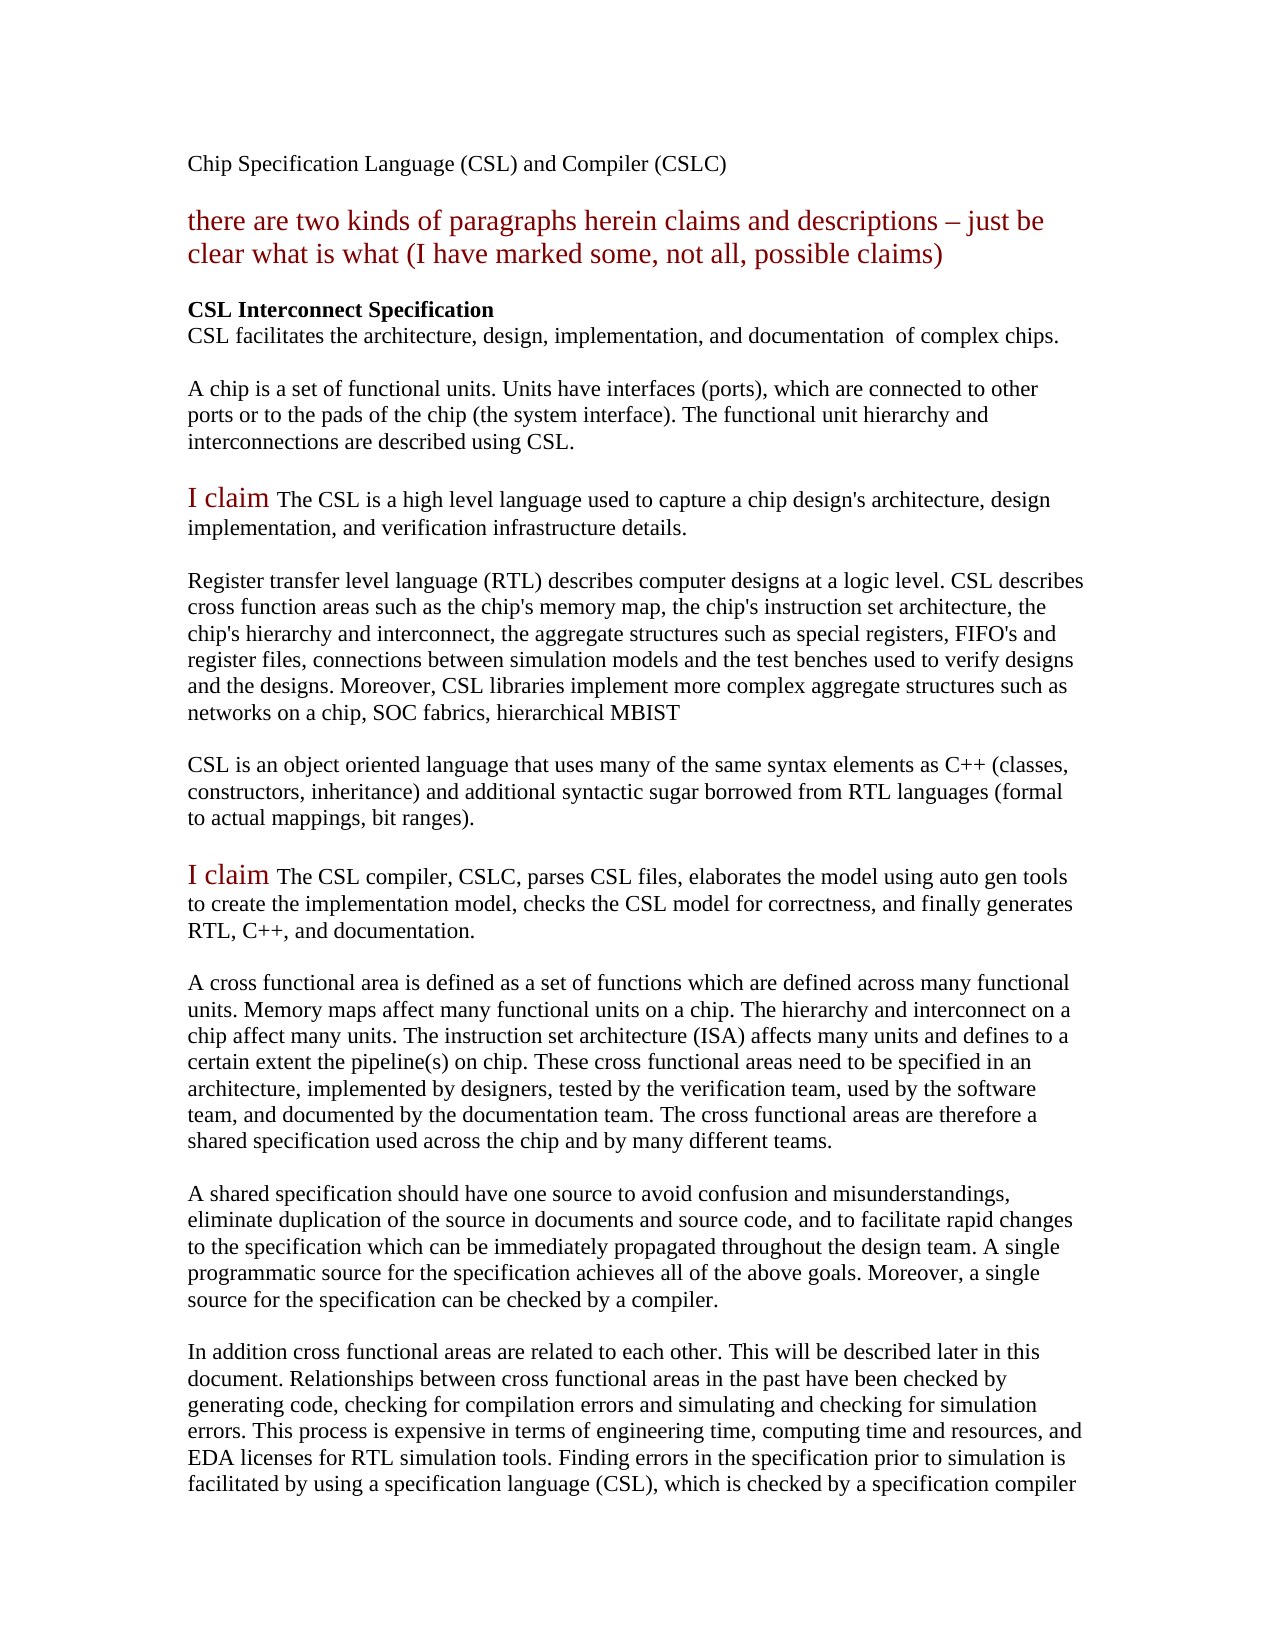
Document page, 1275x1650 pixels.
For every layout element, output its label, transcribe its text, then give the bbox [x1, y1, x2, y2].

text CSL facilitates the architecture, design, implementation, and documentation of complex chips. [187, 322, 1087, 349]
text Chip Specification Language (CSL) and Compiler (CSLC) [187, 150, 1087, 176]
text A shared specification should have one source to avoid confusion and misunderstandings, eliminate duplication of the source in documents and source code, and to facilitate rapid changes to the specification which can be immediately propagated throughout the design team. A single programmatic source for the specification achieves all of the above goals. Moreover, a single source for the specification can be checked by a compiler. [187, 1180, 1087, 1312]
text CSL Interconnect Specification [187, 296, 1087, 322]
text A chip is a set of functional units. Units have interfaces (ports), which are connected to other ports or to the pads of the chip (the system interface). The functional unit hierarchy and interconnections are described using CSL. [187, 375, 1087, 454]
text there are two kinds of paragraphs herein claims and descriptions – just be clear what is what (I have marked some, not all, possible claims) [187, 203, 1087, 270]
text A cross functional area is defined as a set of functions which are defined across many functional units. Memory maps affect many functional units on a chip. The hierarchy and interconnect on a chip affect many units. The instruction set architecture (ISA) affects many units and defines to a certain extent the pipeline(s) on chip. These cross functional areas need to be specified in an architecture, implemented by designers, tested by the verification team, used by the software team, and documented by the documentation team. The cross functional areas are therefore a shared specification used across the chip and by many different teams. [187, 969, 1087, 1154]
text In addition cross functional areas are related to each other. This will be described later in this document. Relationships between cross functional areas in the past have been checked by generating code, checking for compilation errors and simulating and checking for simulation errors. This process is expensive in terms of engineering time, computing time and resources, and EDA licenses for RTL simulation tools. Finding errors in the specification prior to simulation is facilitated by using a specification language (CSL), which is checked by a specification compiler [187, 1338, 1087, 1496]
text CSL is an object oriented language that uses many of the same syntax elements as C++ (classes, constructors, inheritance) and additional syntactic sugar borrowed from RTL languages (formal to actual mappings, bit ranges). [187, 751, 1087, 830]
text I claim The CSL is a high level language used to capture a chip design's architecture, design implementation, and verification infrastructure details. [187, 481, 1087, 541]
text I claim The CSL compiler, CSLC, parses CSL files, elaborates the model using auto gen tools to create the implementation model, checks the CSL model for correctness, and finally generates RTL, C++, and documentation. [187, 857, 1087, 943]
text Register transfer level language (RTL) describes computer designs at a logic level. CSL describes cross function areas such as the chip's memory map, the chip's instruction set architecture, the chip's hierarchy and interconnect, the aggregate structures such as special registers, FIFO's and register files, connections between simulation models and the test benches used to verify designs and the designs. Moreover, CSL libraries implement more complex aggregate structures such as networks on a chip, SOC fabrics, hierarchical MBIST [187, 567, 1087, 725]
